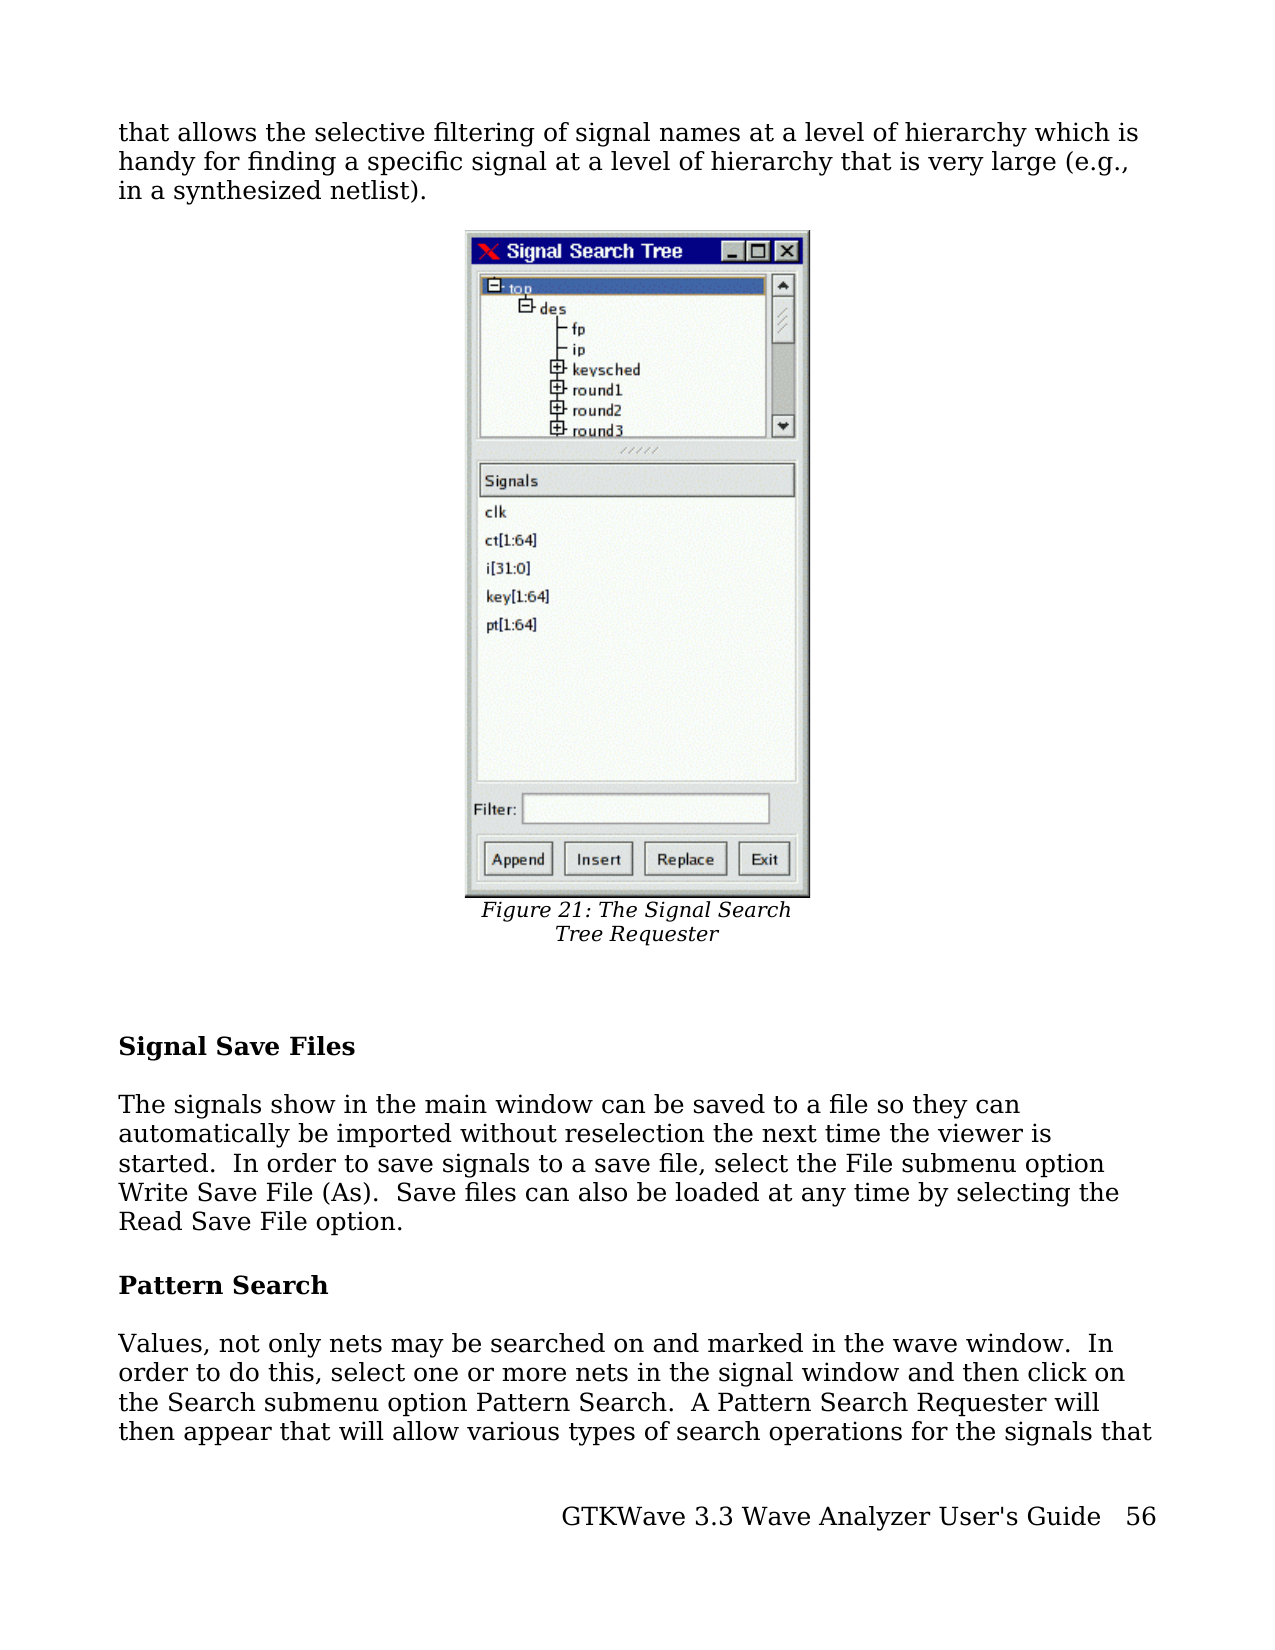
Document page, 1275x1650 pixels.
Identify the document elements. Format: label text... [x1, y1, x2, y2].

picture [464, 230, 811, 898]
text Figure 21: The Signal Search Tree Requester [465, 898, 810, 946]
subtitle Pattern Search [118, 1271, 1157, 1300]
text that allows the selective filtering of signal names at a level of hierarchy which is handy for finding a specific signal at a level of hierarchy that is very large (e.g., in a synthesized netlist). [118, 118, 1157, 206]
text The signals show in the main window can be saved to a file so they can automatically be imported without reselection the next time the viewer is started. In order to save signals to a save file, select the File submenu option Write Save File (As). Save files can also be loaded at any time by selecting the Read Save File option. [118, 1091, 1157, 1236]
text Values, not only nets may be searched on and marked in the wave window. In order to do this, select one or more nets in the signal window and then click on the Search submenu option Pattern Search. A Pattern Search Requester will then appear that will allow various types of search operations for the signals that [118, 1329, 1157, 1446]
subtitle Signal Save Files [118, 1032, 1157, 1061]
